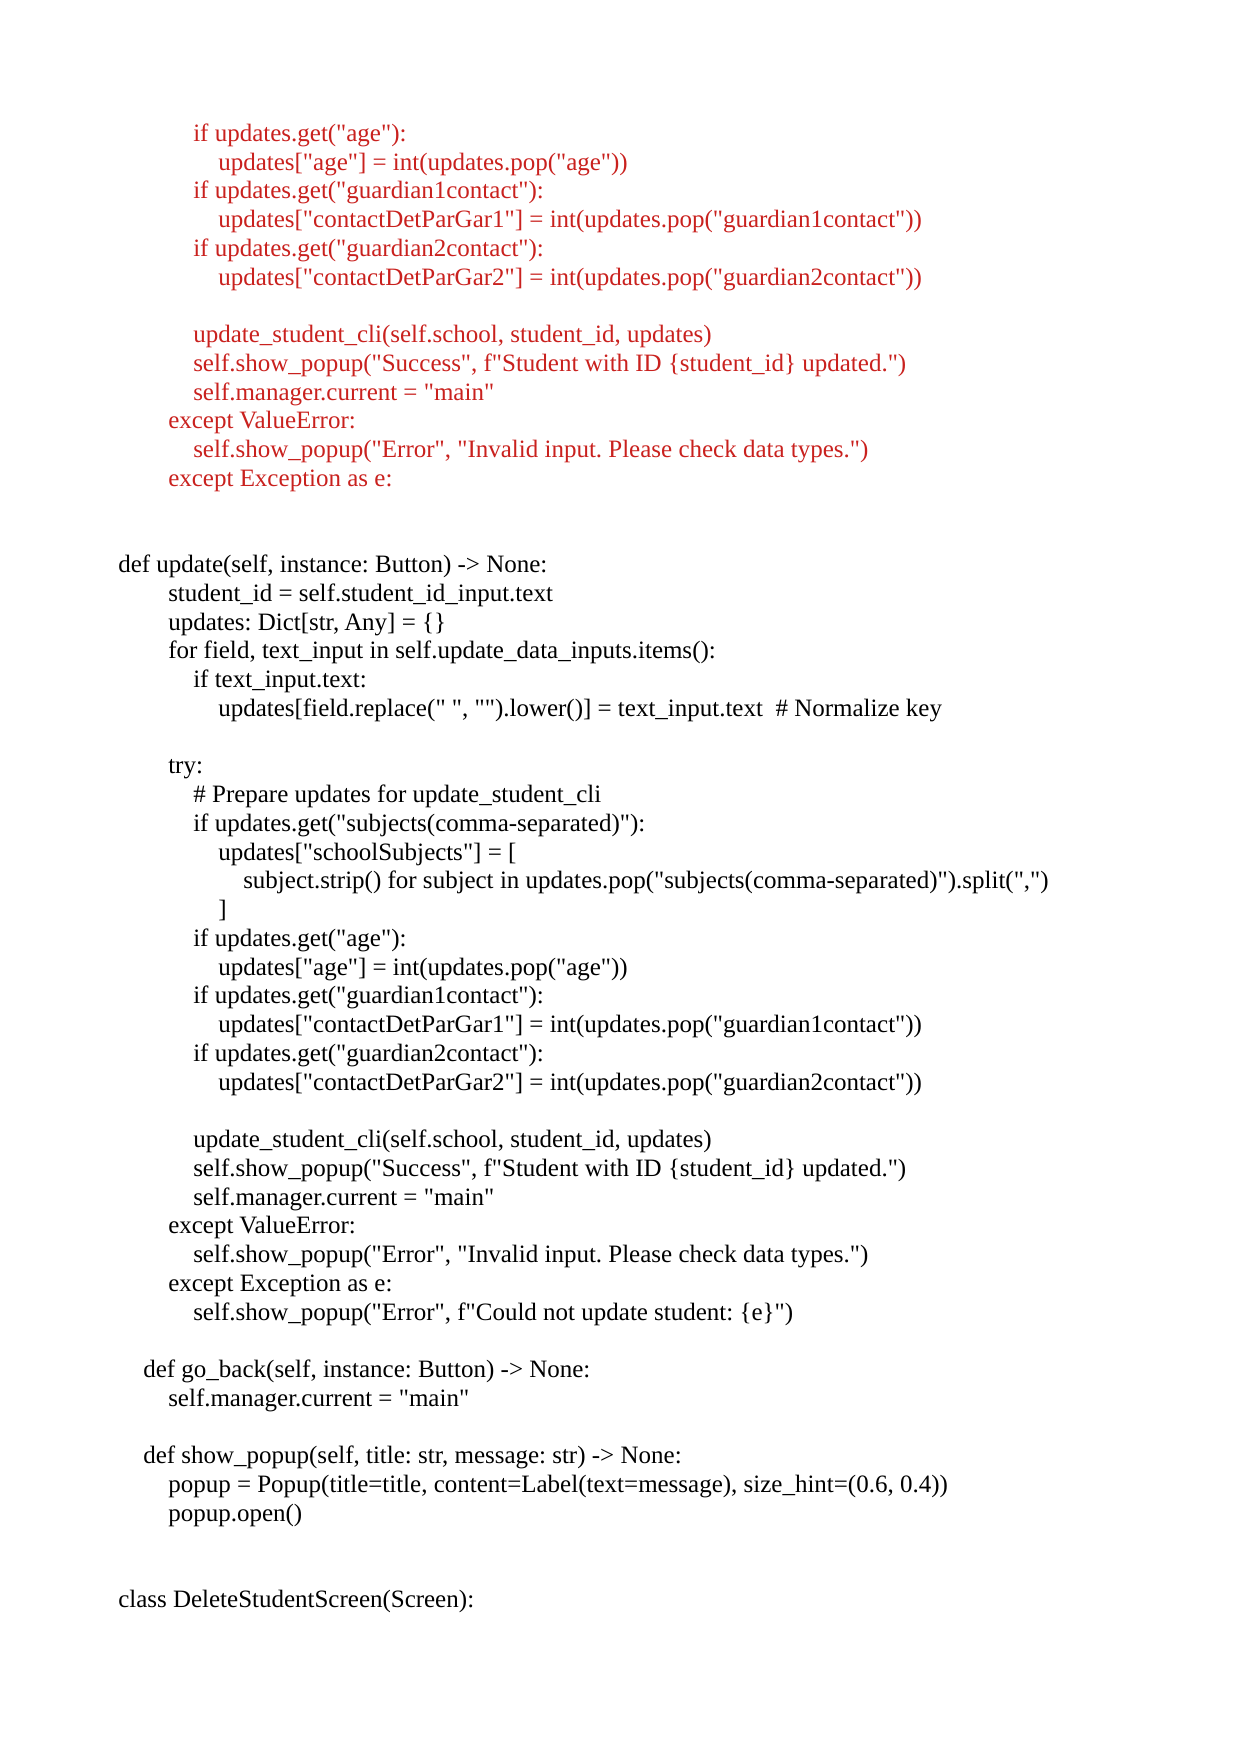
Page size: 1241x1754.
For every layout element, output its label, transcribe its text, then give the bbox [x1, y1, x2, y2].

text updates["contactDetParGar2"] = int(updates.pop("guardian2contact")) [118, 262, 1122, 291]
text updates["schoolSubjects"] = [ [118, 837, 1122, 866]
text if updates.get("guardian1contact"): [118, 981, 1122, 1009]
text updates["age"] = int(updates.pop("age")) [118, 147, 1122, 176]
text # Prepare updates for update_student_cli [118, 779, 1122, 808]
text self.manager.current = "main" [118, 1182, 1122, 1211]
text if updates.get("age"): [118, 118, 1122, 147]
text for field, text_input in self.update_data_inputs.items(): [118, 636, 1122, 664]
text self.show_popup("Success", f"Student with ID {student_id} updated.") [118, 1153, 1122, 1182]
text popup = Popup(title=title, content=Label(text=message), size_hint=(0.6, 0.4)) [118, 1469, 1122, 1498]
text self.manager.current = "main" [118, 1383, 1122, 1412]
text self.show_popup("Error", f"Could not update student: {e}") [118, 1297, 1122, 1326]
text if updates.get("subjects(comma-separated)"): [118, 808, 1122, 837]
text updates["age"] = int(updates.pop("age")) [118, 952, 1122, 981]
text class DeleteStudentScreen(Screen): [118, 1584, 1122, 1613]
text ] [118, 894, 1122, 923]
text except Exception as e: [118, 463, 1122, 492]
text self.show_popup("Error", "Invalid input. Please check data types.") [118, 1239, 1122, 1268]
text update_student_cli(self.school, student_id, updates) [118, 319, 1122, 348]
text try: [118, 751, 1122, 779]
text updates["contactDetParGar2"] = int(updates.pop("guardian2contact")) [118, 1067, 1122, 1096]
text updates["contactDetParGar1"] = int(updates.pop("guardian1contact")) [118, 204, 1122, 233]
text updates["contactDetParGar1"] = int(updates.pop("guardian1contact")) [118, 1009, 1122, 1038]
text self.show_popup("Success", f"Student with ID {student_id} updated.") [118, 348, 1122, 377]
text popup.open() [118, 1498, 1122, 1527]
text except ValueError: [118, 1211, 1122, 1239]
text def go_back(self, instance: Button) -> None: [118, 1354, 1122, 1383]
text updates: Dict[str, Any] = {} [118, 607, 1122, 636]
text if text_input.text: [118, 664, 1122, 693]
text if updates.get("guardian1contact"): [118, 176, 1122, 204]
text def update(self, instance: Button) -> None: [118, 549, 1122, 578]
text self.manager.current = "main" [118, 377, 1122, 406]
text except ValueError: [118, 406, 1122, 434]
text student_id = self.student_id_input.text [118, 578, 1122, 607]
text update_student_cli(self.school, student_id, updates) [118, 1124, 1122, 1153]
text updates[field.replace(" ", "").lower()] = text_input.text # Normalize key [118, 693, 1122, 722]
text except Exception as e: [118, 1268, 1122, 1297]
text if updates.get("guardian2contact"): [118, 1038, 1122, 1067]
text if updates.get("guardian2contact"): [118, 233, 1122, 262]
text def show_popup(self, title: str, message: str) -> None: [118, 1441, 1122, 1469]
text subject.strip() for subject in updates.pop("subjects(comma-separated)").split(",") [118, 866, 1122, 894]
text if updates.get("age"): [118, 923, 1122, 952]
text self.show_popup("Error", "Invalid input. Please check data types.") [118, 434, 1122, 463]
